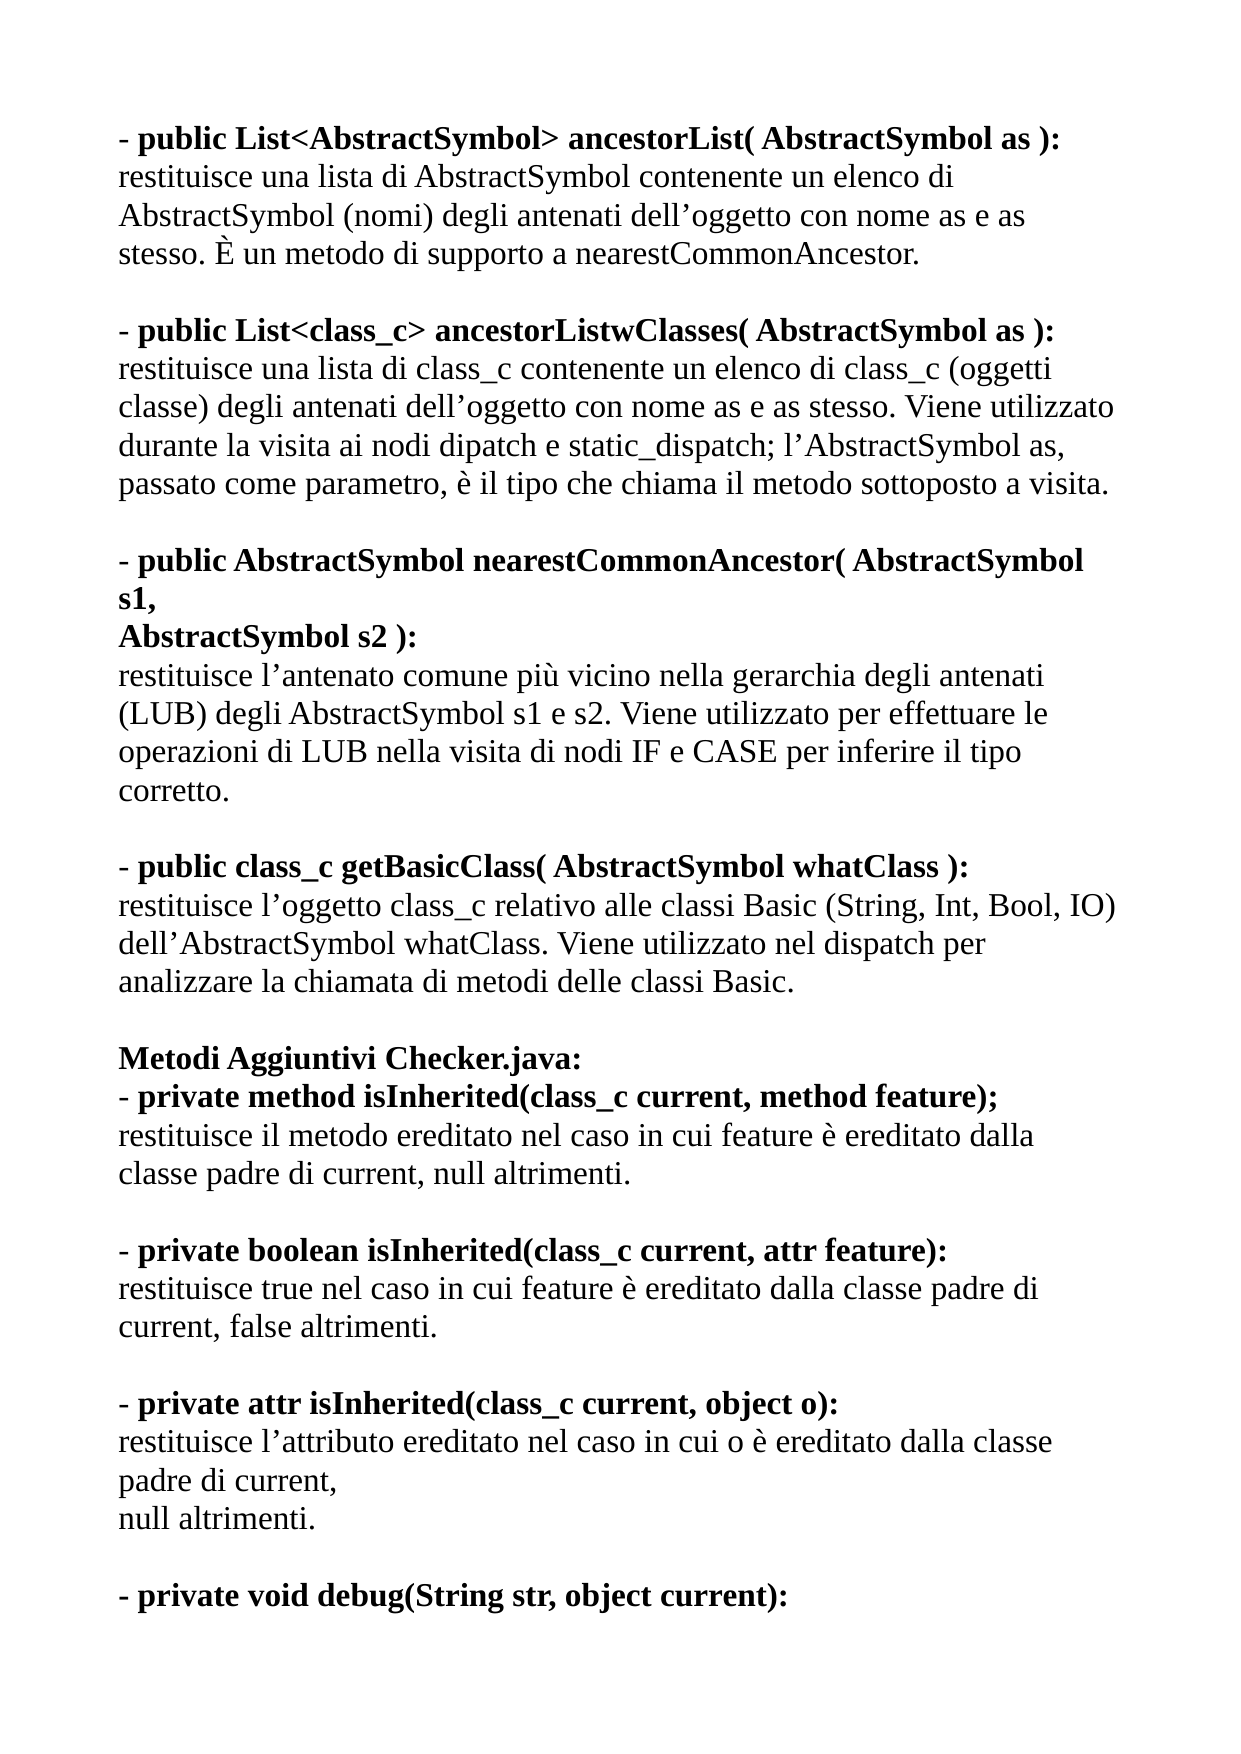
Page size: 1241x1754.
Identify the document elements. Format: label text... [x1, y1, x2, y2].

text - private attr isInherited(class_c current, object o): [118, 1383, 1122, 1421]
text null altrimenti. [118, 1498, 1122, 1536]
text - public class_c getBasicClass( AbstractSymbol whatClass ): [118, 846, 1122, 885]
text - public List<class_c> ancestorListwClasses( AbstractSymbol as ): [118, 310, 1122, 348]
text - private boolean isInherited(class_c current, attr feature): [118, 1230, 1122, 1268]
text - public AbstractSymbol nearestCommonAncestor( AbstractSymbol s1, [118, 540, 1122, 616]
text restituisce l’antenato comune più vicino nella gerarchia degli antenati (LUB) degli AbstractSymbol s1 e s2. Viene utilizzato per effettuare le operazioni di LUB nella visita di nodi IF e CASE per inferire il tipo corretto. [118, 655, 1122, 808]
text restituisce true nel caso in cui feature è ereditato dalla classe padre di current, false altrimenti. [118, 1268, 1122, 1345]
text - private void debug(String str, object current): [118, 1575, 1122, 1613]
text Metodi Aggiuntivi Checker.java: [118, 1038, 1122, 1076]
text restituisce una lista di class_c contenente un elenco di class_c (oggetti classe) degli antenati dell’oggetto con nome as e as stesso. Viene utilizzato durante la visita ai nodi dipatch e static_dispatch; l’AbstractSymbol as, passato come parametro, è il tipo che chiama il metodo sottoposto a visita. [118, 348, 1122, 501]
text - public List<AbstractSymbol> ancestorList( AbstractSymbol as ): [118, 118, 1122, 156]
text restituisce l’oggetto class_c relativo alle classi Basic (String, Int, Bool, IO) dell’AbstractSymbol whatClass. Viene utilizzato nel dispatch per analizzare la chiamata di metodi delle classi Basic. [118, 885, 1122, 1000]
text restituisce l’attributo ereditato nel caso in cui o è ereditato dalla classe padre di current, [118, 1421, 1122, 1498]
text AbstractSymbol s2 ): [118, 616, 1122, 655]
text - private method isInherited(class_c current, method feature); restituisce il metodo ereditato nel caso in cui feature è ereditato dalla classe padre di current, null altrimenti. [118, 1076, 1122, 1191]
text restituisce una lista di AbstractSymbol contenente un elenco di AbstractSymbol (nomi) degli antenati dell’oggetto con nome as e as stesso. È un metodo di supporto a nearestCommonAncestor. [118, 156, 1122, 271]
